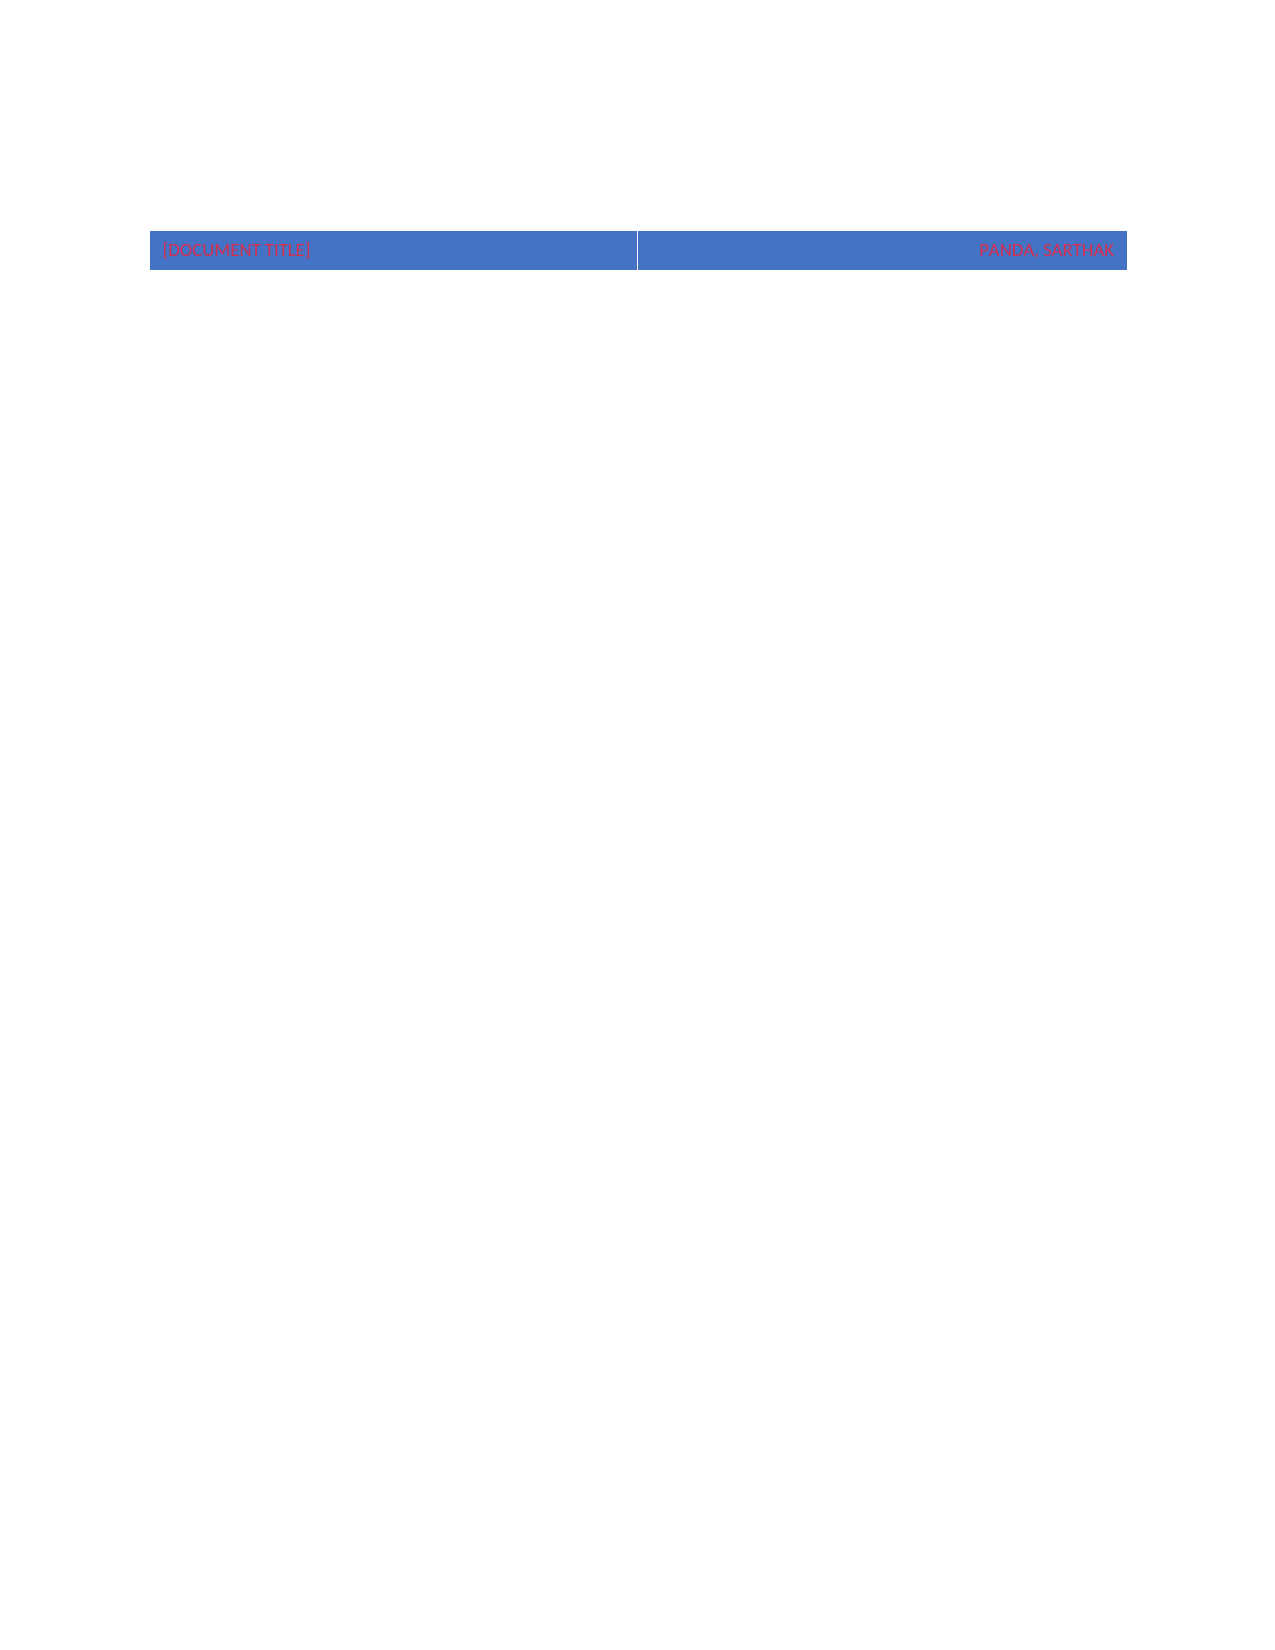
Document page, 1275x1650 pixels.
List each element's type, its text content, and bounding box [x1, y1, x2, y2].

table_header PANDA, SARTHAK [638, 231, 1127, 261]
table_cell [150, 261, 637, 270]
table_cell [638, 261, 1127, 270]
table_header [DOCUMENT TITLE] [150, 231, 637, 261]
